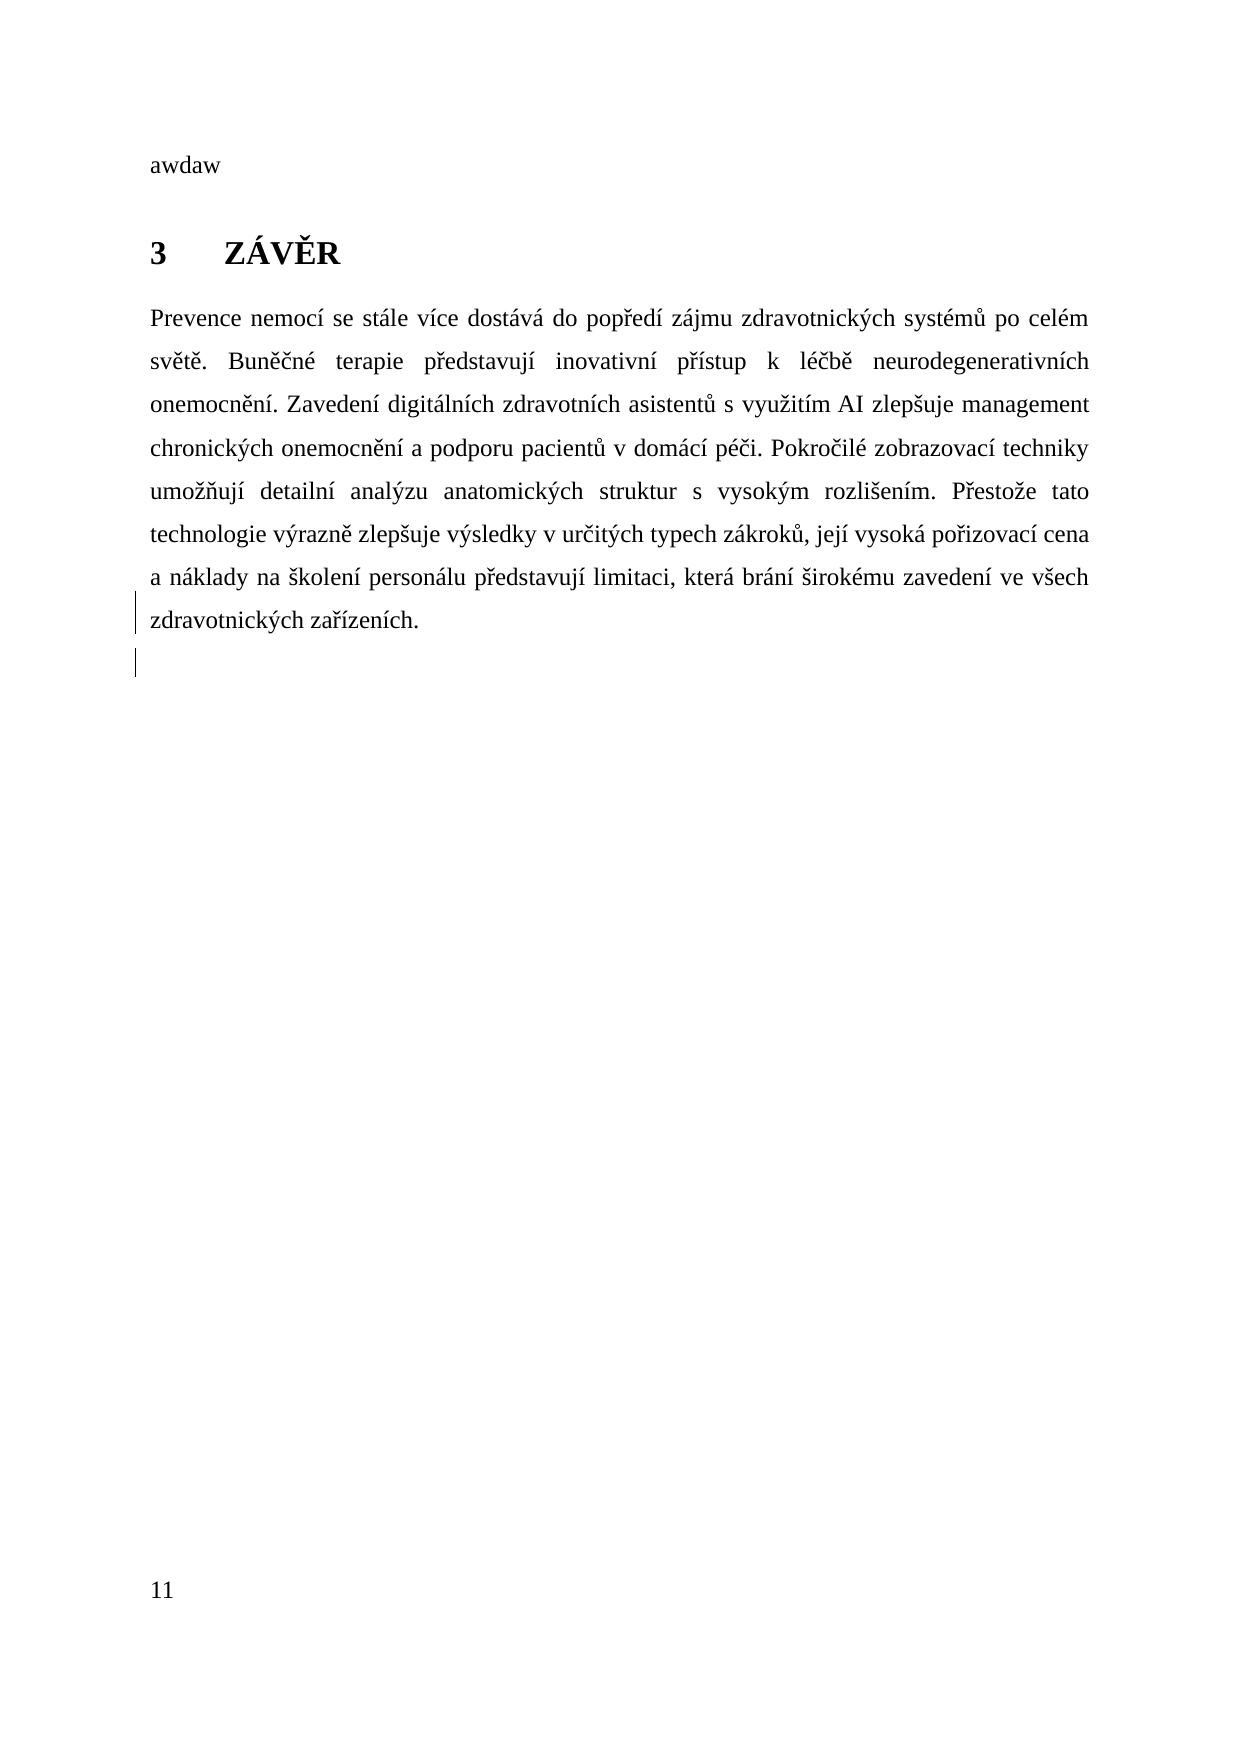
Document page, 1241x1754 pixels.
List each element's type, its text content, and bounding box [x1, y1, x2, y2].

subtitle Závěr [150, 233, 1090, 272]
text Prevence nemocí se stále více dostává do popředí zájmu zdravotnických systémů po celém světě. Buněčné terapie představují inovativní přístup k léčbě neurodegenerativních onemocnění. Zavedení digitálních zdravotních asistentů s využitím AI zlepšuje management chronických onemocnění a podporu pacientů v domácí péči. Pokročilé zobrazovací techniky umožňují detailní analýzu anatomických struktur s vysokým rozlišením. Přestože tato technologie výrazně zlepšuje výsledky v určitých typech zákroků, její vysoká pořizovací cena a náklady na školení personálu představují limitaci, která brání širokému zavedení ve všech zdravotnických zařízeních. [150, 303, 1090, 634]
